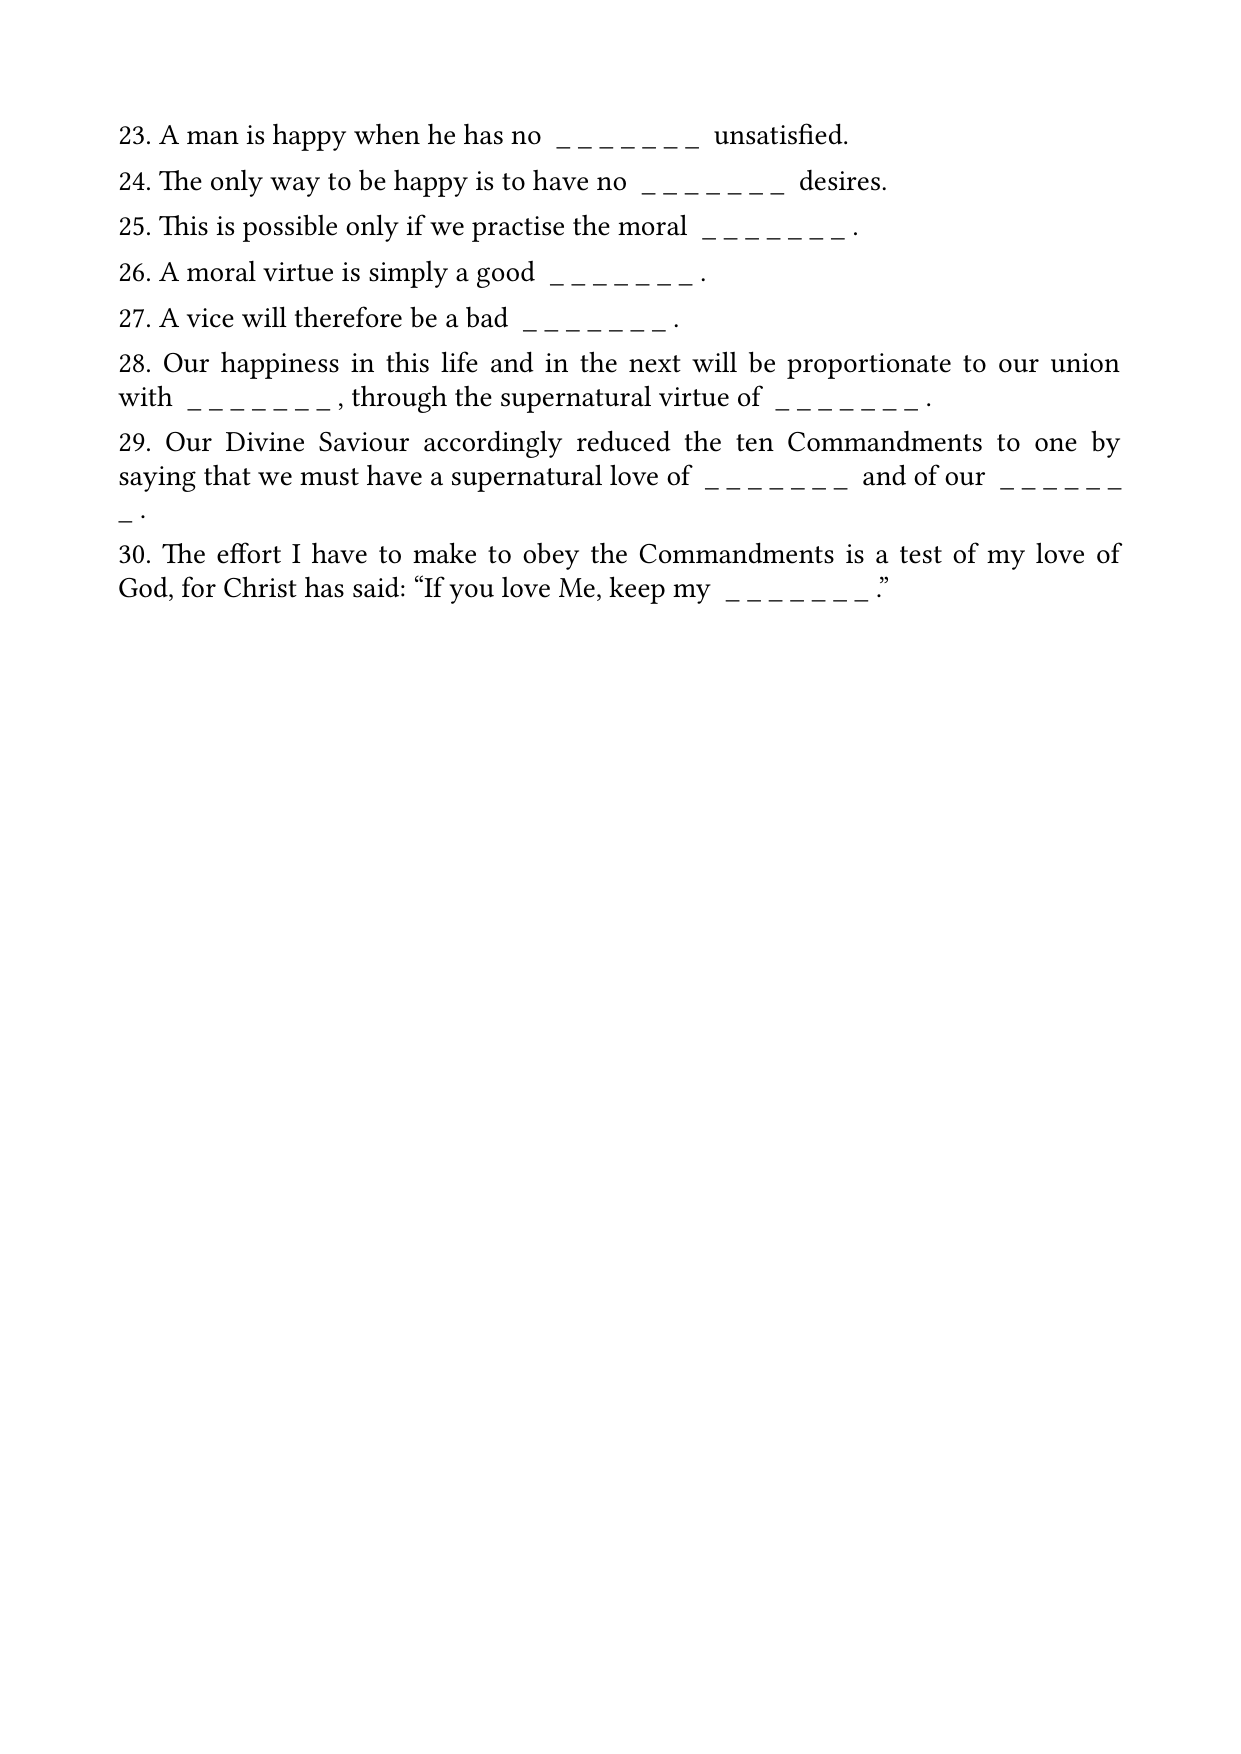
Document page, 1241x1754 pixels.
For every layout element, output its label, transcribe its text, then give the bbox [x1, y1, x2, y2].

text 25. This is possible only if we practise the moral _ _ _ _ _ _ _ . [118, 209, 1122, 243]
text 30. The effort I have to make to obey the Commandments is a test of my love of God, for Christ has said: “If you love Me, keep my _ _ _ _ _ _ _ .” [118, 538, 1122, 604]
text 28. Our happiness in this life and in the next will be proportionate to our union with _ _ _ _ _ _ _ , through the supernatural virtue of _ _ _ _ _ _ _ . [118, 347, 1122, 413]
text 26. A moral virtue is simply a good _ _ _ _ _ _ _ . [118, 255, 1122, 288]
text 23. A man is happy when he has no _ _ _ _ _ _ _ unsatisfied. [118, 118, 1122, 151]
text 27. A vice will therefore be a bad _ _ _ _ _ _ _ . [118, 301, 1122, 334]
text 24. The only way to be happy is to have no _ _ _ _ _ _ _ desires. [118, 164, 1122, 197]
text 29. Our Divine Saviour accordingly reduced the ten Commandments to one by saying that we must have a supernatural love of _ _ _ _ _ _ _ and of our _ _ _ _ _ _ _ . [118, 426, 1122, 525]
